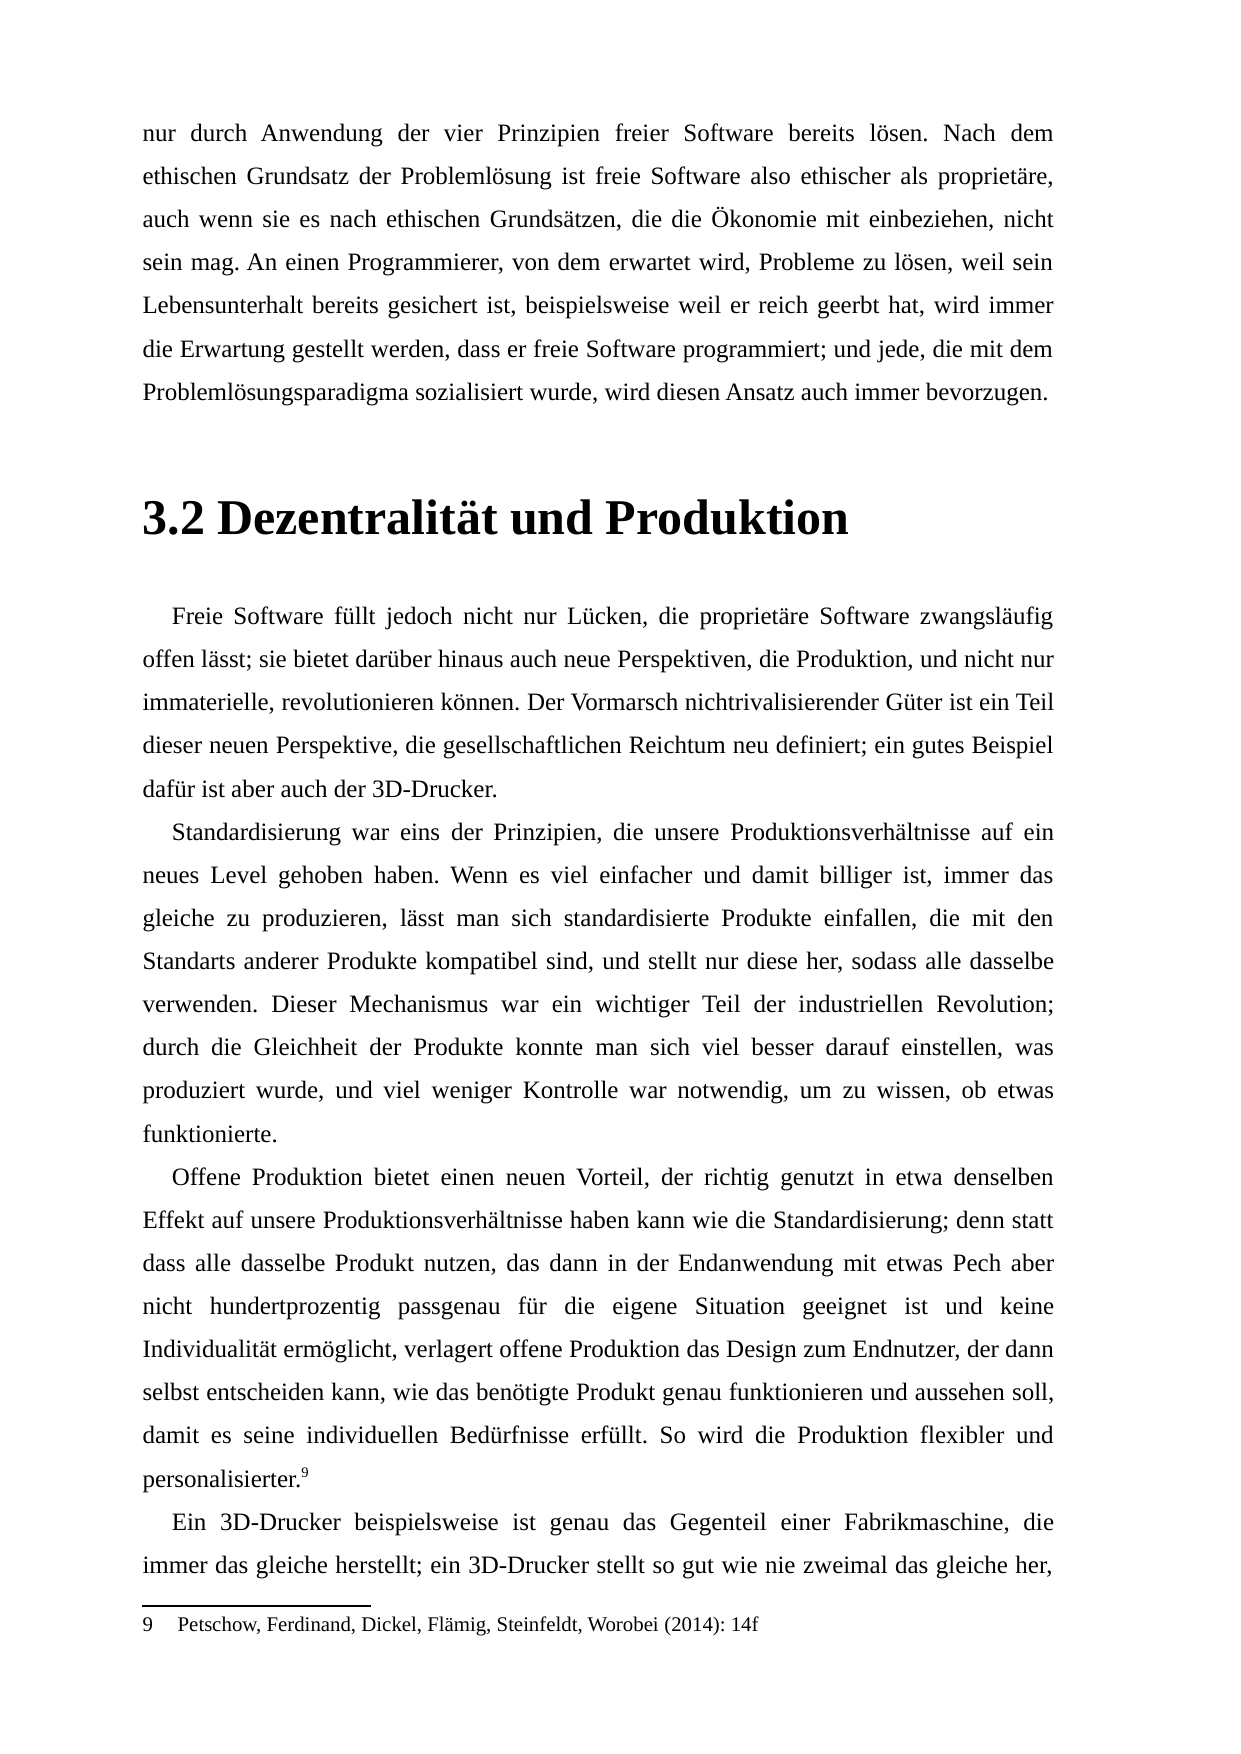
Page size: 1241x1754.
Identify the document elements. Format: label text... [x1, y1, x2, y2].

text Offene Produktion bietet einen neuen Vorteil, der richtig genutzt in etwa denselben Effekt auf unsere Produktionsverhältnisse haben kann wie die Standardisierung; denn statt dass alle dasselbe Produkt nutzen, das dann in der Endanwendung mit etwas Pech aber nicht hundertprozentig passgenau für die eigene Situation geeignet ist und keine Individualität ermöglicht, verlagert offene Produktion das Design zum Endnutzer, der dann selbst entscheiden kann, wie das benötigte Produkt genau funktionieren und aussehen soll, damit es seine individuellen Bedürfnisse erfüllt. So wird die Produktion flexibler und personalisierter. [142, 1162, 1055, 1492]
text Ein 3D-Drucker beispielsweise ist genau das Gegenteil einer Fabrikmaschine, die immer das gleiche herstellt; ein 3D-Drucker stellt so gut wie nie zweimal das gleiche her, [142, 1507, 1055, 1579]
subtitle 3.2 Dezentralität und Produktion [142, 488, 1055, 546]
text nur durch Anwendung der vier Prinzipien freier Software bereits lösen. Nach dem ethischen Grundsatz der Problemlösung ist freie Software also ethischer als proprietäre, auch wenn sie es nach ethischen Grundsätzen, die die Ökonomie mit einbeziehen, nicht sein mag. An einen Programmierer, von dem erwartet wird, Probleme zu lösen, weil sein Lebensunterhalt bereits gesichert ist, beispielsweise weil er reich geerbt hat, wird immer die Erwartung gestellt werden, dass er freie Software programmiert; und jede, die mit dem Problemlösungsparadigma sozialisiert wurde, wird diesen Ansatz auch immer bevorzugen. [142, 118, 1055, 406]
text Standardisierung war eins der Prinzipien, die unsere Produktionsverhältnisse auf ein neues Level gehoben haben. Wenn es viel einfacher und damit billiger ist, immer das gleiche zu produzieren, lässt man sich standardisierte Produkte einfallen, die mit den Standarts anderer Produkte kompatibel sind, und stellt nur diese her, sodass alle dasselbe verwenden. Dieser Mechanismus war ein wichtiger Teil der industriellen Revolution; durch die Gleichheit der Produkte konnte man sich viel besser darauf einstellen, was produziert wurde, und viel weniger Kontrolle war notwendig, um zu wissen, ob etwas funktionierte. [142, 817, 1055, 1147]
text Petschow, Ferdinand, Dickel, Flämig, Steinfeldt, Worobei (2014): 14f [142, 1612, 1055, 1636]
text Freie Software füllt jedoch nicht nur Lücken, die proprietäre Software zwangsläufig offen lässt; sie bietet darüber hinaus auch neue Perspektiven, die Produktion, und nicht nur immaterielle, revolutionieren können. Der Vormarsch nichtrivalisierender Güter ist ein Teil dieser neuen Perspektive, die gesellschaftlichen Reichtum neu definiert; ein gutes Beispiel dafür ist aber auch der 3D-Drucker. [142, 601, 1055, 802]
